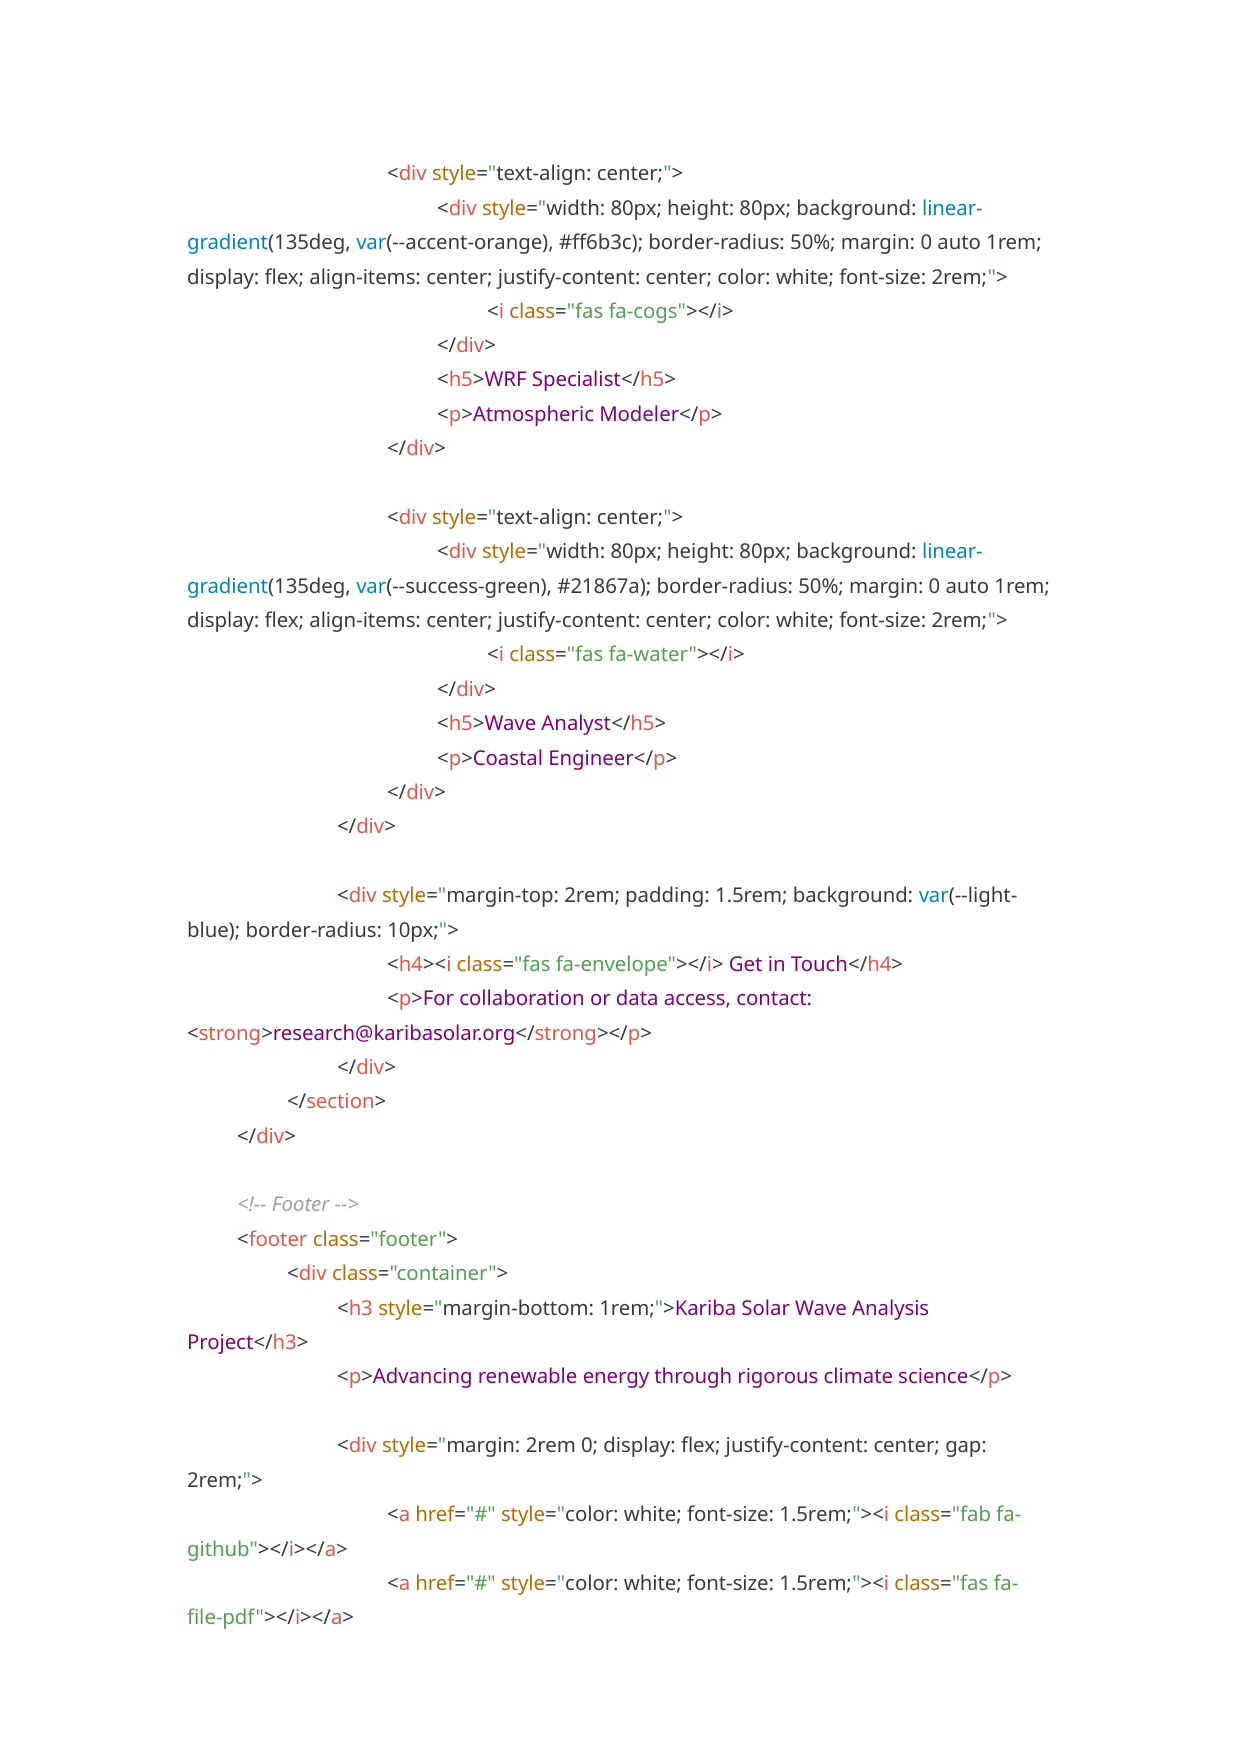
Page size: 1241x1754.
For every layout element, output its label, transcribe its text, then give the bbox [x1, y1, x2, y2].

text <i class="fas fa-cogs"></i> [187, 290, 1053, 324]
text </div> [187, 668, 1053, 702]
text <h5>Wave Analyst</h5> [187, 702, 1053, 737]
text </div> [187, 771, 1053, 806]
text <div style="width: 80px; height: 80px; background: linear-gradient(135deg, var(--accent-orange), #ff6b3c); border-radius: 50%; margin: 0 auto 1rem; display: flex; align-items: center; justify-content: center; color: white; font-size: 2rem;"> [187, 187, 1053, 290]
text </div> [187, 324, 1053, 359]
text <div style="width: 80px; height: 80px; background: linear-gradient(135deg, var(--success-green), #21867a); border-radius: 50%; margin: 0 auto 1rem; display: flex; align-items: center; justify-content: center; color: white; font-size: 2rem;"> [187, 531, 1053, 634]
text </div> [187, 1115, 1053, 1149]
text <h3 style="margin-bottom: 1rem;">Kariba Solar Wave Analysis Project</h3> [187, 1287, 1053, 1356]
text </div> [187, 806, 1053, 840]
text <!-- Footer --> [187, 1184, 1053, 1218]
text <h5>WRF Specialist</h5> [187, 359, 1053, 393]
text <p>Advancing renewable energy through rigorous climate science</p> [187, 1356, 1053, 1390]
text <footer class="footer"> [187, 1218, 1053, 1252]
text <h4><i class="fas fa-envelope"></i> Get in Touch</h4> [187, 943, 1053, 977]
text <a href="#" style="color: white; font-size: 1.5rem;"><i class="fab fa-github"></i></a> [187, 1493, 1053, 1562]
text </div> [187, 427, 1053, 462]
text <div style="margin-top: 2rem; padding: 1.5rem; background: var(--light-blue); border-radius: 10px;"> [187, 874, 1053, 943]
text <p>For collaboration or data access, contact: <strong>research@karibasolar.org</strong></p> [187, 977, 1053, 1046]
text <i class="fas fa-water"></i> [187, 634, 1053, 668]
text <a href="#" style="color: white; font-size: 1.5rem;"><i class="fas fa-file-pdf"></i></a> [187, 1562, 1053, 1631]
text </div> [187, 1046, 1053, 1081]
text <div style="margin: 2rem 0; display: flex; justify-content: center; gap: 2rem;"> [187, 1424, 1053, 1493]
text <div class="container"> [187, 1252, 1053, 1287]
text <p>Atmospheric Modeler</p> [187, 393, 1053, 427]
text </section> [187, 1081, 1053, 1115]
text <div style="text-align: center;"> [187, 496, 1053, 531]
text <p>Coastal Engineer</p> [187, 737, 1053, 771]
text <div style="text-align: center;"> [187, 152, 1053, 187]
